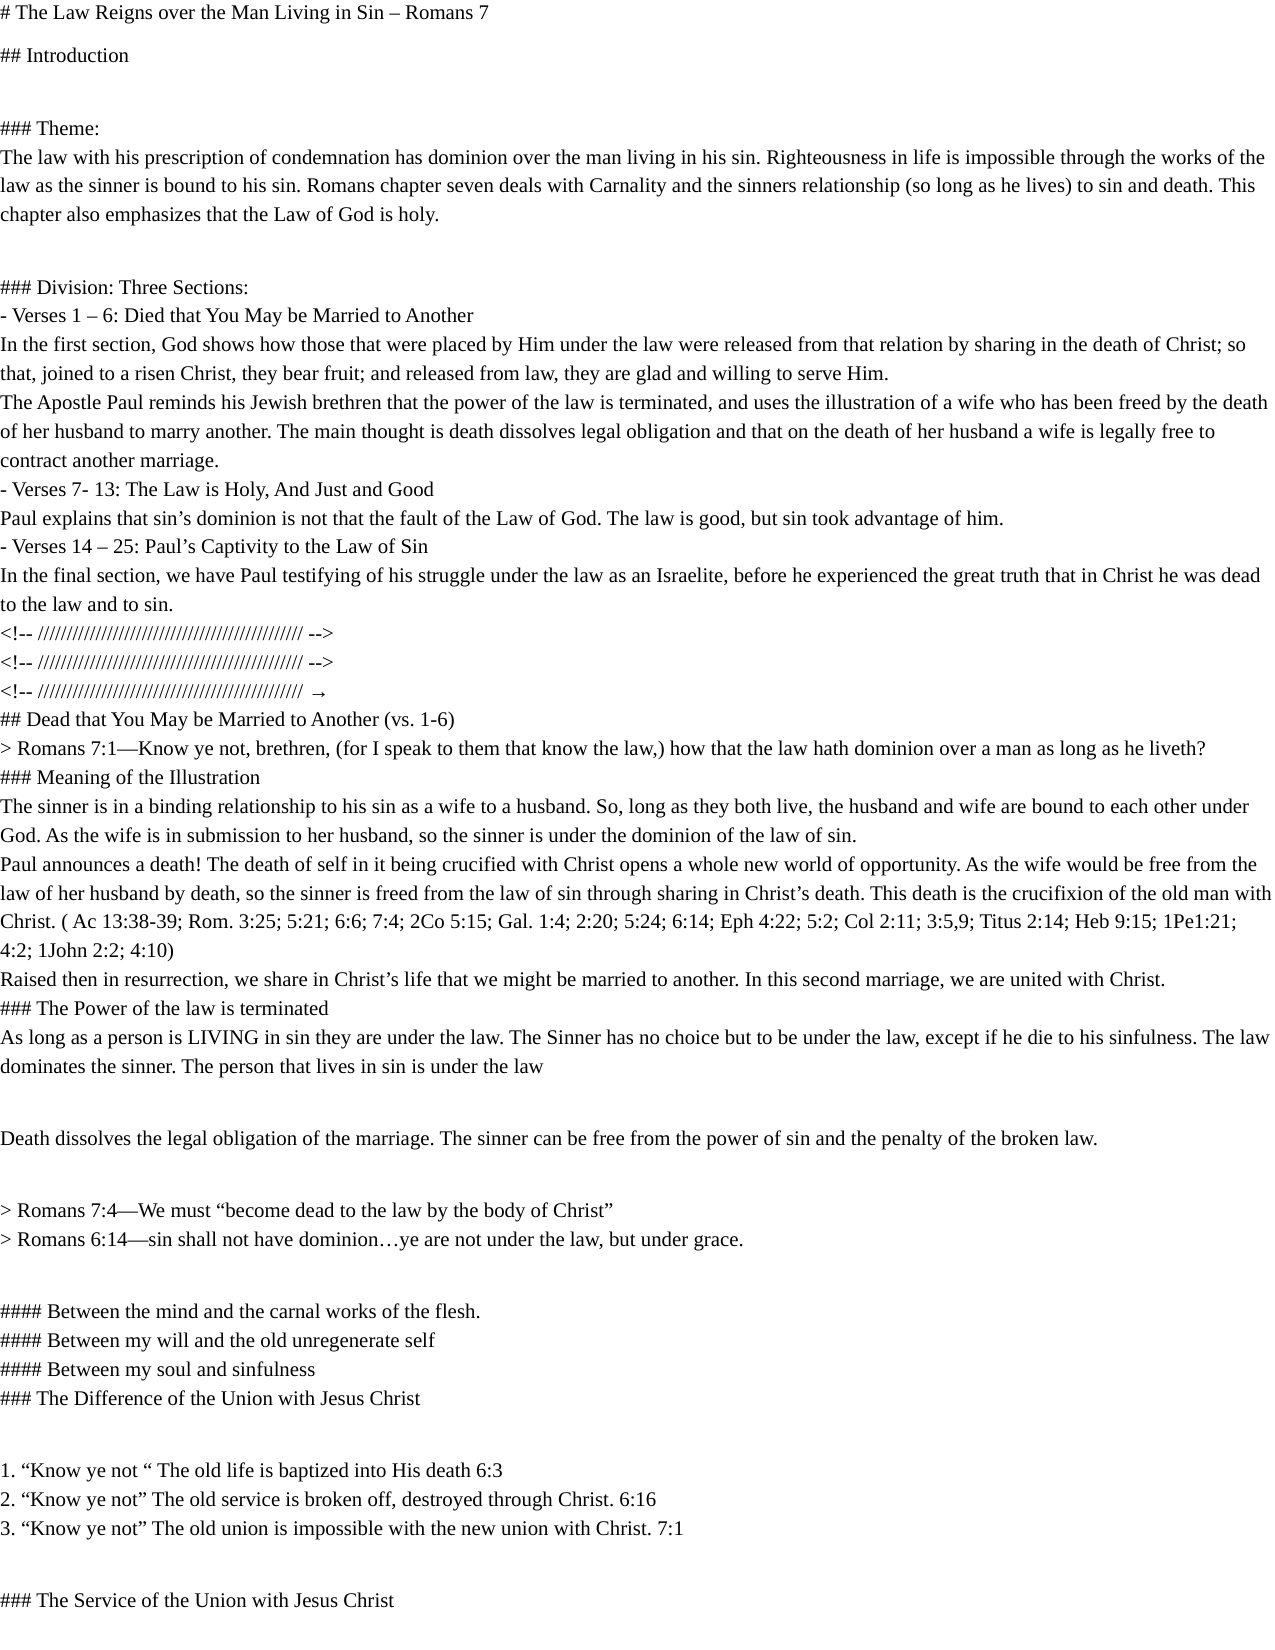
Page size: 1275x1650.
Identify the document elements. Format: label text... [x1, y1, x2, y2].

text Paul explains that sin’s dominion is not that the fault of the Law of God. The law is good, but sin took advantage of him. [0, 505, 1275, 529]
text In the final section, we have Paul testifying of his struggle under the law as an Israelite, before he experienced the great truth that in Christ he was dead to the law and to sin. [0, 563, 1275, 616]
text ### The Difference of the Union with Jesus Christ [0, 1386, 1275, 1410]
text ### Meaning of the Illustration [0, 765, 1275, 789]
text 2. “Know ye not” The old service is broken off, destroyed through Christ. 6:16 [0, 1487, 1275, 1511]
text > Romans 7:4—We must “become dead to the law by the body of Christ” [0, 1198, 1275, 1222]
text 1. “Know ye not “ The old life is baptized into His death 6:3 [0, 1458, 1275, 1482]
text In the first section, God shows how those that were placed by Him under the law were released from that relation by sharing in the death of Christ; so that, joined to a risen Christ, they bear fruit; and released from law, they are glad and willing to serve Him. [0, 332, 1275, 385]
text > Romans 7:1—Know ye not, brethren, (for I speak to them that know the law,) how that the law hath dominion over a man as long as he liveth? [0, 736, 1275, 760]
text <!-- ////////////////////////////////////////////// --> [0, 650, 1275, 674]
text ## Dead that You May be Married to Another (vs. 1-6) [0, 707, 1275, 731]
text > Romans 6:14—sin shall not have dominion…ye are not under the law, but under grace. [0, 1227, 1275, 1251]
text - Verses 1 – 6: Died that You May be Married to Another [0, 303, 1275, 327]
text #### Between the mind and the carnal works of the flesh. [0, 1299, 1275, 1323]
text As long as a person is LIVING in sin they are under the law. The Sinner has no choice but to be under the law, except if he die to his sinfulness. The law dominates the sinner. The person that lives in sin is under the law [0, 1025, 1275, 1078]
text #### Between my soul and sinfulness [0, 1357, 1275, 1381]
text ## Introduction [0, 43, 1275, 67]
text #### Between my will and the old unregenerate self [0, 1328, 1275, 1352]
text ### Division: Three Sections: [0, 274, 1275, 299]
text - Verses 7- 13: The Law is Holy, And Just and Good [0, 477, 1275, 501]
text ### Theme: [0, 116, 1275, 140]
text <!-- ////////////////////////////////////////////// → [0, 678, 1275, 703]
text ### The Power of the law is terminated [0, 996, 1275, 1020]
list # The Law Reigns over the Man Living in Sin – Romans 7 [0, 0, 1275, 24]
text <!-- ////////////////////////////////////////////// --> [0, 621, 1275, 645]
text The Apostle Paul reminds his Jewish brethren that the power of the law is terminated, and uses the illustration of a wife who has been freed by the death of her husband to marry another. The main thought is death dissolves legal obligation and that on the death of her husband a wife is legally free to contract another marriage. [0, 390, 1275, 472]
text The law with his prescription of condemnation has dominion over the man living in his sin. Righteousness in life is impossible through the works of the law as the sinner is bound to his sin. Romans chapter seven deals with Carnality and the sinners relationship (so long as he lives) to sin and death. This chapter also emphasizes that the Law of God is holy. [0, 144, 1275, 226]
text ### The Service of the Union with Jesus Christ [0, 1588, 1275, 1612]
text Raised then in resurrection, we share in Christ’s life that we might be married to another. In this second marriage, we are united with Christ. [0, 967, 1275, 991]
text - Verses 14 – 25: Paul’s Captivity to the Law of Sin [0, 534, 1275, 558]
text Death dissolves the legal obligation of the marriage. The sinner can be free from the power of sin and the penalty of the broken law. [0, 1126, 1275, 1150]
text The sinner is in a binding relationship to his sin as a wife to a husband. So, long as they both live, the husband and wife are bound to each other under God. As the wife is in submission to her husband, so the sinner is under the dominion of the law of sin. [0, 794, 1275, 847]
text Paul announces a death! The death of self in it being crucified with Christ opens a whole new world of opportunity. As the wife would be free from the law of her husband by death, so the sinner is freed from the law of sin through sharing in Christ’s death. This death is the crucifixion of the old man with Christ. ( Ac 13:38-39; Rom. 3:25; 5:21; 6:6; 7:4; 2Co 5:15; Gal. 1:4; 2:20; 5:24; 6:14; Eph 4:22; 5:2; Col 2:11; 3:5,9; Titus 2:14; Heb 9:15; 1Pe1:21; 4:2; 1John 2:2; 4:10) [0, 852, 1275, 962]
text 3. “Know ye not” The old union is impossible with the new union with Christ. 7:1 [0, 1516, 1275, 1540]
